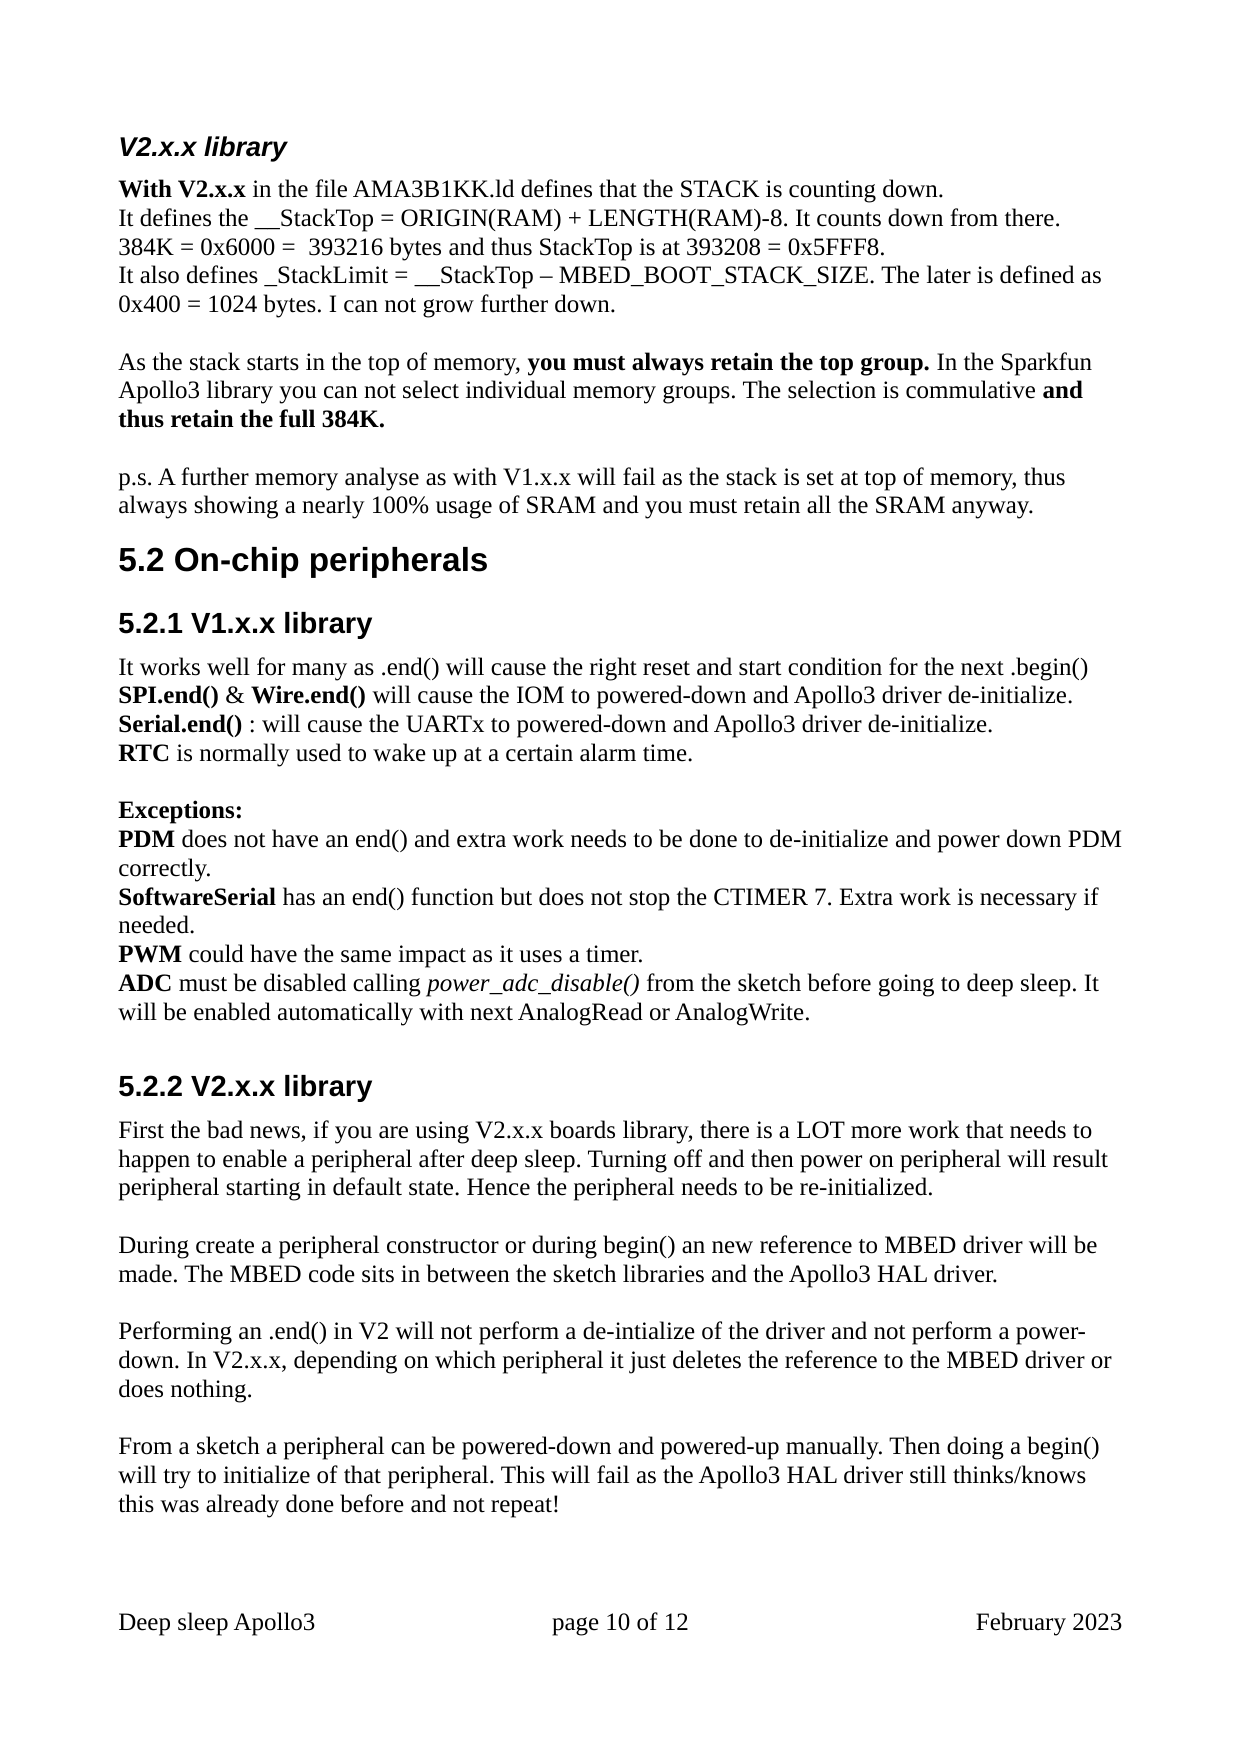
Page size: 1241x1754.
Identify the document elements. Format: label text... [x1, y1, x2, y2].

subtitle 5.2 On-chip peripherals [118, 540, 1122, 579]
text As the stack starts in the top of memory, you must always retain the top group. In the Sparkfun Apollo3 library you can not select individual memory groups. The selection is commulative and thus retain the full 384K. [118, 347, 1122, 433]
text SPI.end() & Wire.end() will cause the IOM to powered-down and Apollo3 driver de-initialize. [118, 681, 1122, 709]
subtitle V2.x.x library [118, 131, 1122, 162]
text Serial.end() : will cause the UARTx to powered-down and Apollo3 driver de-initialize. [118, 709, 1122, 738]
text First the bad news, if you are using V2.x.x boards library, there is a LOT more work that needs to happen to enable a peripheral after deep sleep. Turning off and then power on peripheral will result peripheral starting in default state. Hence the peripheral needs to be re-initialized. [118, 1115, 1122, 1201]
text SoftwareSerial has an end() function but does not stop the CTIMER 7. Extra work is necessary if needed. [118, 882, 1122, 939]
text PWM could have the same impact as it uses a timer. [118, 939, 1122, 968]
text It defines the __StackTop = ORIGIN(RAM) + LENGTH(RAM)-8. It counts down from there. 384K = 0x6000 = 393216 bytes and thus StackTop is at 393208 = 0x5FFF8. [118, 203, 1122, 261]
subtitle 5.2.2 V2.x.x library [118, 1069, 1122, 1102]
text PDM does not have an end() and extra work needs to be done to de-initialize and power down PDM correctly. [118, 824, 1122, 882]
text RTC is normally used to wake up at a certain alarm time. [118, 738, 1122, 767]
text Performing an .end() in V2 will not perform a de-intialize of the driver and not perform a power-down. In V2.x.x, depending on which peripheral it just deletes the reference to the MBED driver or does nothing. [118, 1316, 1122, 1402]
text From a sketch a peripheral can be powered-down and powered-up manually. Then doing a begin() will try to initialize of that peripheral. This will fail as the Apollo3 HAL driver still thinks/knows this was already done before and not repeat! [118, 1431, 1122, 1517]
text Exceptions: [118, 796, 1122, 824]
text With V2.x.x in the file AMA3B1KK.ld defines that the STACK is counting down. [118, 174, 1122, 203]
text ADC must be disabled calling power_adc_disable() from the sketch before going to deep sleep. It will be enabled automatically with next AnalogRead or AnalogWrite. [118, 968, 1122, 1026]
subtitle 5.2.1 V1.x.x library [118, 606, 1122, 639]
text During create a peripheral constructor or during begin() an new reference to MBED driver will be made. The MBED code sits in between the sketch libraries and the Apollo3 HAL driver. [118, 1230, 1122, 1287]
text p.s. A further memory analyse as with V1.x.x will fail as the stack is set at top of memory, thus always showing a nearly 100% usage of SRAM and you must retain all the SRAM anyway. [118, 462, 1122, 519]
text It works well for many as .end() will cause the right reset and start condition for the next .begin() [118, 652, 1122, 681]
text It also defines _StackLimit = __StackTop – MBED_BOOT_STACK_SIZE. The later is defined as 0x400 = 1024 bytes. I can not grow further down. [118, 261, 1122, 318]
